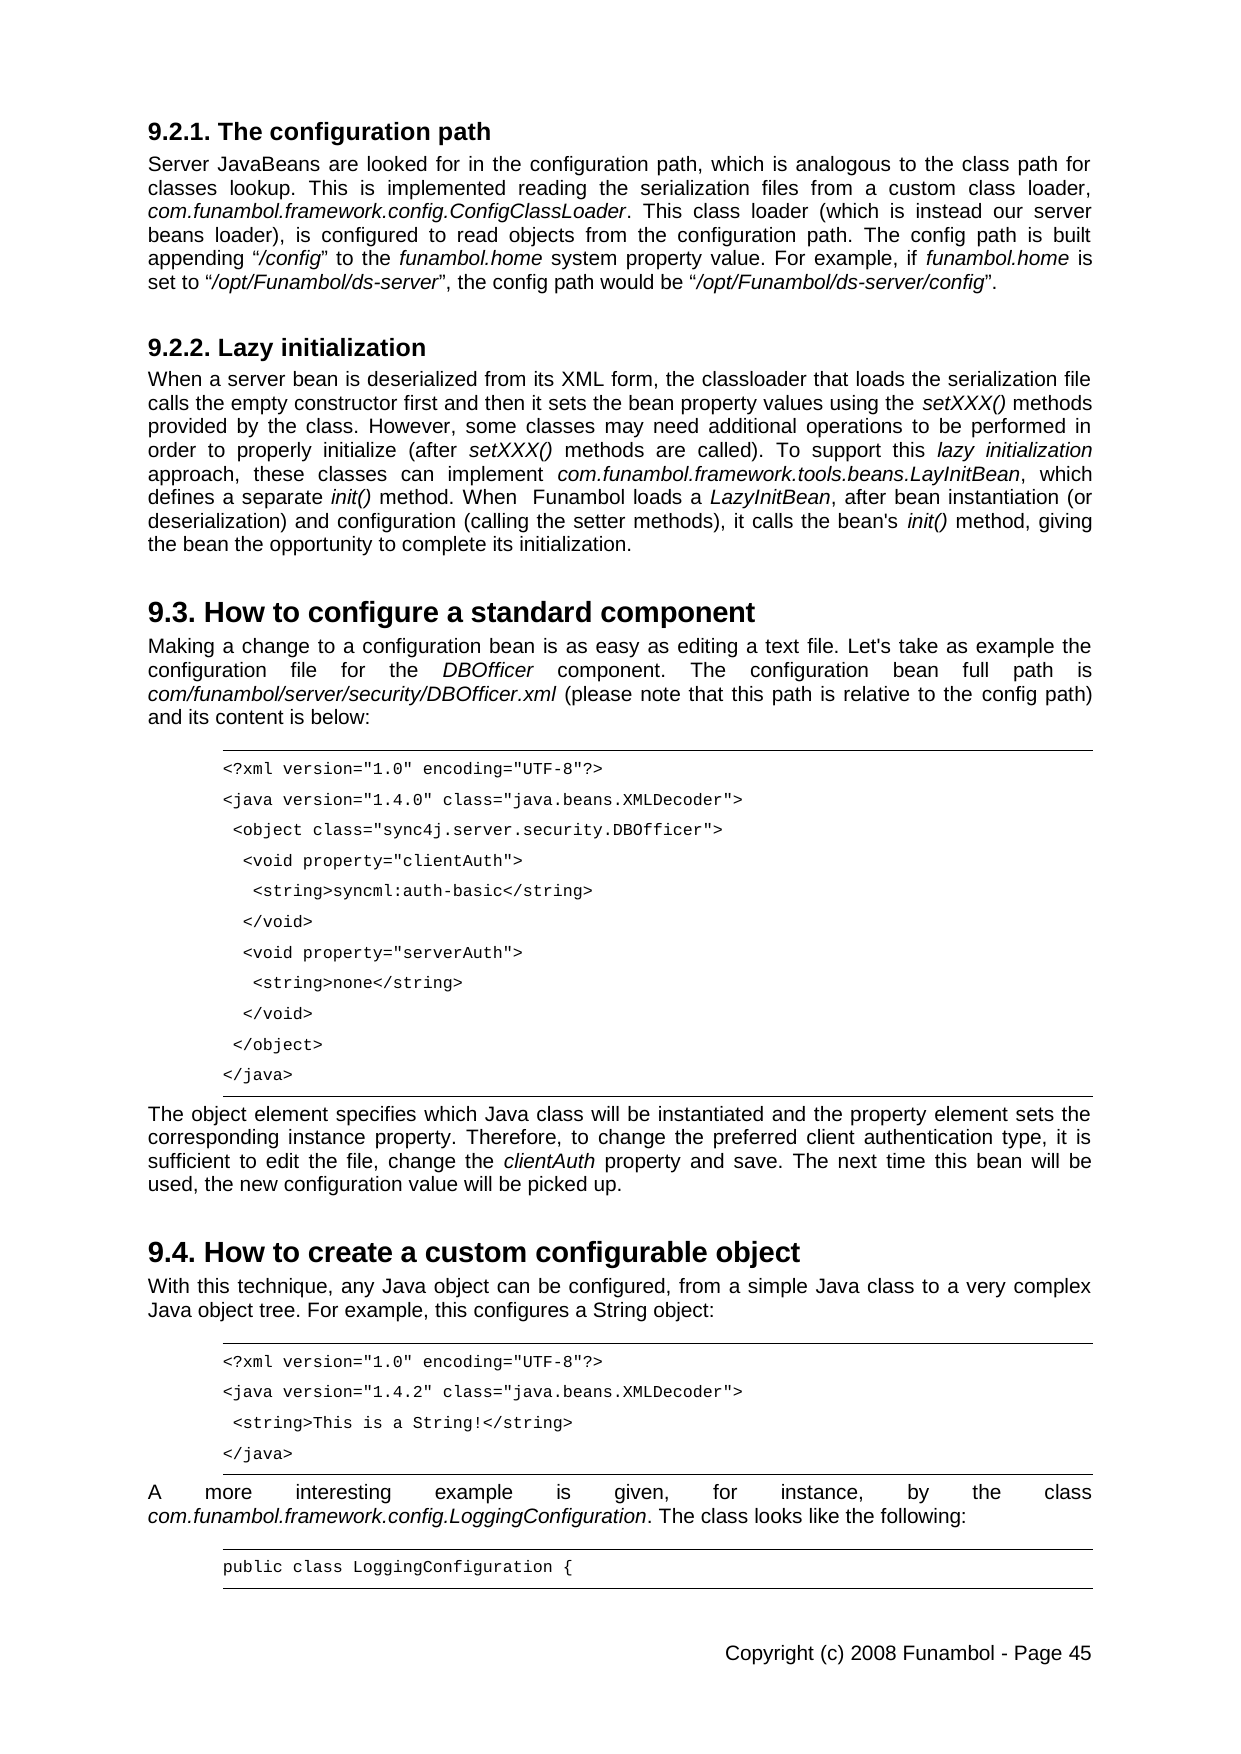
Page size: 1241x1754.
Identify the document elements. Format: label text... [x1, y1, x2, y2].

text Server JavaBeans are looked for in the configuration path, which is analogous to the class path for classes lookup. This is implemented reading the serialization files from a custom class loader, com.funambol.framework.config.ConfigClassLoader. This class loader (which is instead our server beans loader), is configured to read objects from the configuration path. The config path is built appending “/config” to the funambol.home system property value. For example, if funambol.home is set to “/opt/Funambol/ds-server”, the config path would be “/opt/Funambol/ds-server/config”. [148, 152, 1093, 294]
text <void property="serverAuth"> [223, 934, 1093, 963]
text With this technique, any Java object can be configured, from a simple Java class to a very complex Java object tree. For example, this configures a String object: [148, 1275, 1093, 1322]
text <void property="clientAuth"> [223, 842, 1093, 871]
text <string>syncml:auth-basic</string> [223, 873, 1093, 902]
text </object> [223, 1026, 1093, 1055]
text <java version="1.4.0" class="java.beans.XMLDecoder"> [223, 781, 1093, 810]
text </void> [223, 903, 1093, 932]
text Making a change to a configuration bean is as easy as editing a text file. Let's take as example the configuration file for the DBOfficer component. The configuration bean full path is com/funambol/server/security/DBOfficer.xml (please note that this path is relative to the config path) and its content is below: [148, 635, 1093, 729]
subtitle How to create a custom configurable object [148, 1236, 1093, 1269]
subtitle The configuration path [148, 118, 1093, 146]
text <string>none</string> [223, 964, 1093, 994]
subtitle Lazy initialization [148, 334, 1093, 362]
text </java> [223, 1056, 1093, 1096]
text public class LoggingConfiguration { [223, 1550, 1093, 1588]
text The object element specifies which Java class will be instantiated and the property element sets the corresponding instance property. Therefore, to change the preferred client authentication type, it is sufficient to edit the file, change the clientAuth property and save. The next time this bean will be used, the new configuration value will be picked up. [148, 1102, 1093, 1196]
text <?xml version="1.0" encoding="UTF-8"?> [223, 1344, 1093, 1372]
text </void> [223, 995, 1093, 1024]
subtitle How to configure a standard component [148, 596, 1093, 629]
text <string>This is a String!</string> [223, 1404, 1093, 1433]
text <object class="sync4j.server.security.DBOfficer"> [223, 811, 1093, 841]
text <?xml version="1.0" encoding="UTF-8"?> [223, 751, 1093, 779]
text A more interesting example is given, for instance, by the class com.funambol.framework.config.LoggingConfiguration. The class looks like the following: [148, 1481, 1093, 1528]
text <java version="1.4.2" class="java.beans.XMLDecoder"> [223, 1374, 1093, 1403]
text </java> [223, 1435, 1093, 1474]
text When a server bean is deserialized from its XML form, the classloader that loads the serialization file calls the empty constructor first and then it sets the bean property values using the setXXX() methods provided by the class. However, some classes may need additional operations to be performed in order to properly initialize (after setXXX() methods are called). To support this lazy initialization approach, these classes can implement com.funambol.framework.tools.beans.LayInitBean, which defines a separate init() method. When Funambol loads a LazyInitBean, after bean instantiation (or deserialization) and configuration (calling the setter methods), it calls the bean's init() method, giving the bean the opportunity to complete its initialization. [148, 368, 1093, 556]
